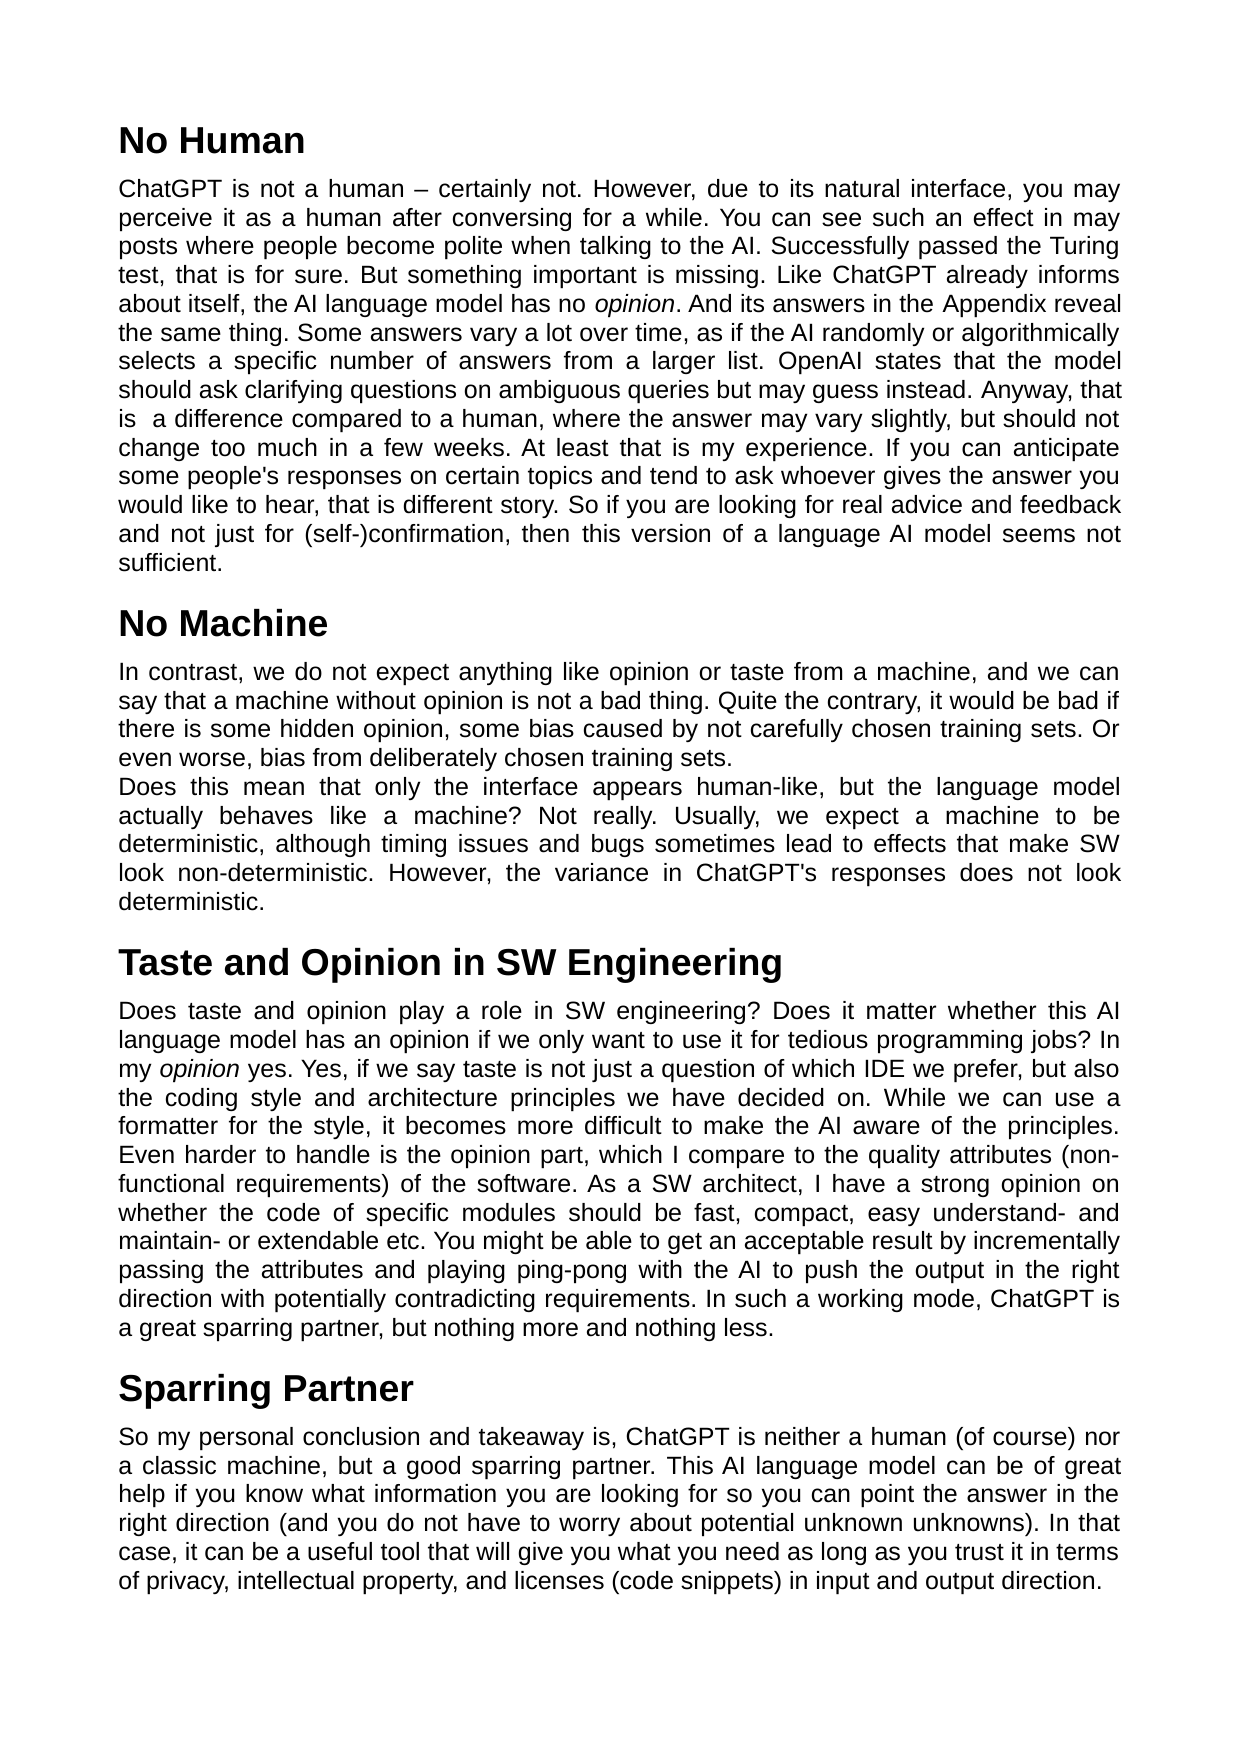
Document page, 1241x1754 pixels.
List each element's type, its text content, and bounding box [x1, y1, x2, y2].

subtitle No Human [118, 118, 1122, 161]
subtitle Sparring Partner [118, 1366, 1122, 1409]
text ChatGPT is not a human – certainly not. However, due to its natural interface, you may perceive it as a human after conversing for a while. You can see such an effect in may posts where people become polite when talking to the AI. Successfully passed the Turing test, that is for sure. But something important is missing. Like ChatGPT already informs about itself, the AI language model has no opinion. And its answers in the Appendix reveal the same thing. Some answers vary a lot over time, as if the AI randomly or algorithmically selects a specific number of answers from a larger list. OpenAI states that the model should ask clarifying questions on ambiguous queries but may guess instead. Anyway, that is a difference compared to a human, where the answer may vary slightly, but should not change too much in a few weeks. At least that is my experience. If you can anticipate some people's responses on certain topics and tend to ask whoever gives the answer you would like to hear, that is different story. So if you are looking for real advice and feedback and not just for (self-)confirmation, then this version of a language AI model seems not sufficient. [118, 174, 1122, 576]
subtitle Taste and Opinion in SW Engineering [118, 941, 1122, 984]
text Does taste and opinion play a role in SW engineering? Does it matter whether this AI language model has an opinion if we only want to use it for tedious programming jobs? In my opinion yes. Yes, if we say taste is not just a question of which IDE we prefer, but also the coding style and architecture principles we have decided on. While we can use a formatter for the style, it becomes more difficult to make the AI aware of the principles. Even harder to handle is the opinion part, which I compare to the quality attributes (non-functional requirements) of the software. As a SW architect, I have a strong opinion on whether the code of specific modules should be fast, compact, easy understand- and maintain- or extendable etc. You might be able to get an acceptable result by incrementally passing the attributes and playing ping-pong with the AI to push the output in the right direction with potentially contradicting requirements. In such a working mode, ChatGPT is a great sparring partner, but nothing more and nothing less. [118, 996, 1122, 1341]
text Does this mean that only the interface appears human-like, but the language model actually behaves like a machine? Not really. Usually, we expect a machine to be deterministic, although timing issues and bugs sometimes lead to effects that make SW look non-deterministic. However, the variance in ChatGPT's responses does not look deterministic. [118, 772, 1122, 916]
text In contrast, we do not expect anything like opinion or taste from a machine, and we can say that a machine without opinion is not a bad thing. Quite the contrary, it would be bad if there is some hidden opinion, some bias caused by not carefully chosen training sets. Or even worse, bias from deliberately chosen training sets. [118, 657, 1122, 772]
text So my personal conclusion and takeaway is, ChatGPT is neither a human (of course) nor a classic machine, but a good sparring partner. This AI language model can be of great help if you know what information you are looking for so you can point the answer in the right direction (and you do not have to worry about potential unknown unknowns). In that case, it can be a useful tool that will give you what you need as long as you trust it in terms of privacy, intellectual property, and licenses (code snippets) in input and output direction. [118, 1422, 1122, 1594]
subtitle No Machine [118, 601, 1122, 644]
